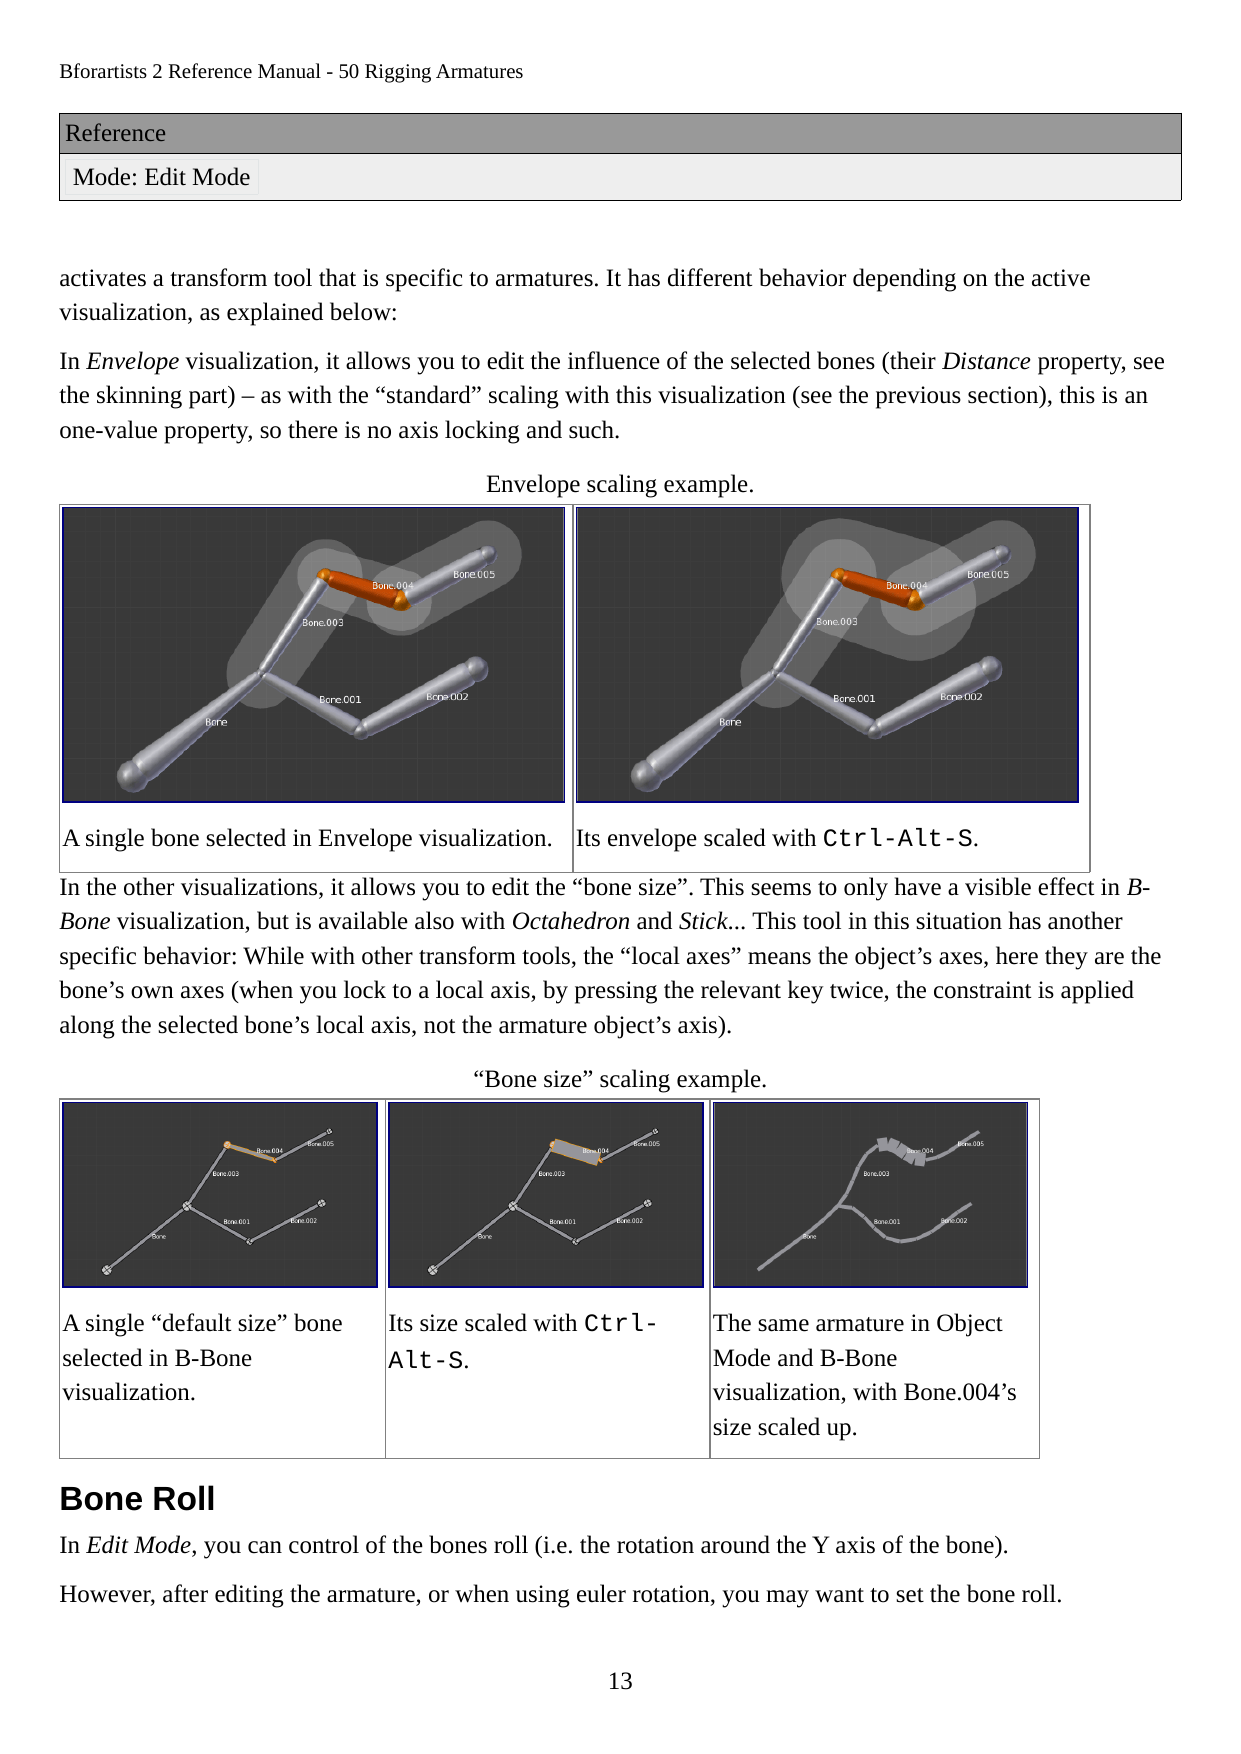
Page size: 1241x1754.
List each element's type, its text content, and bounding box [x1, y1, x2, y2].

table_cell Mode: Edit Mode [60, 154, 1181, 200]
picture [390, 1103, 702, 1286]
table_header Reference [60, 114, 1181, 153]
picture [577, 508, 1077, 801]
table_header Its size scaled with Ctrl-Alt-S. [386, 1100, 709, 1458]
picture [714, 1103, 1027, 1286]
table_header The same armature in Object Mode and B-Bone visualization, with Bone.004’s size scaled up. [711, 1100, 1039, 1458]
table_header Its envelope scaled with Ctrl-Alt-S. [574, 505, 1089, 872]
text In Edit Mode, you can control of the bones roll (i.e. the rotation around the Y axis of the bone). [59, 1530, 1181, 1559]
text “Bone size” scaling example. [59, 1064, 1181, 1092]
picture [64, 1103, 376, 1286]
table_header A single “default size” bone selected in B-Bone visualization. [60, 1100, 385, 1458]
text Envelope scaling example. [59, 469, 1181, 498]
picture [64, 508, 564, 801]
text In Envelope visualization, it allows you to edit the influence of the selected bones (their Distance property, see the skinning part) – as with the “standard” scaling with this visualization (see the previous section), this is an one-value property, so there is no axis locking and such. [59, 346, 1181, 444]
text activates a transform tool that is specific to armatures. It has different behavior depending on the active visualization, as explained below: [59, 263, 1181, 326]
text In the other visualizations, it allows you to edit the “bone size”. This seems to only have a visible effect in B-Bone visualization, but is available also with Octahedron and Stick... This tool in this situation has another specific behavior: While with other transform tools, the “local axes” means the object’s axes, here they are the bone’s own axes (when you lock to a local axis, by pressing the relevant key twice, the constraint is applied along the selected bone’s local axis, not the armature object’s axis). [59, 872, 1181, 1039]
subtitle Bone Roll [59, 1479, 1181, 1518]
table_header A single bone selected in Envelope visualization. [60, 505, 572, 872]
text However, after editing the armature, or when using euler rotation, you may want to set the bone roll. [59, 1579, 1181, 1608]
